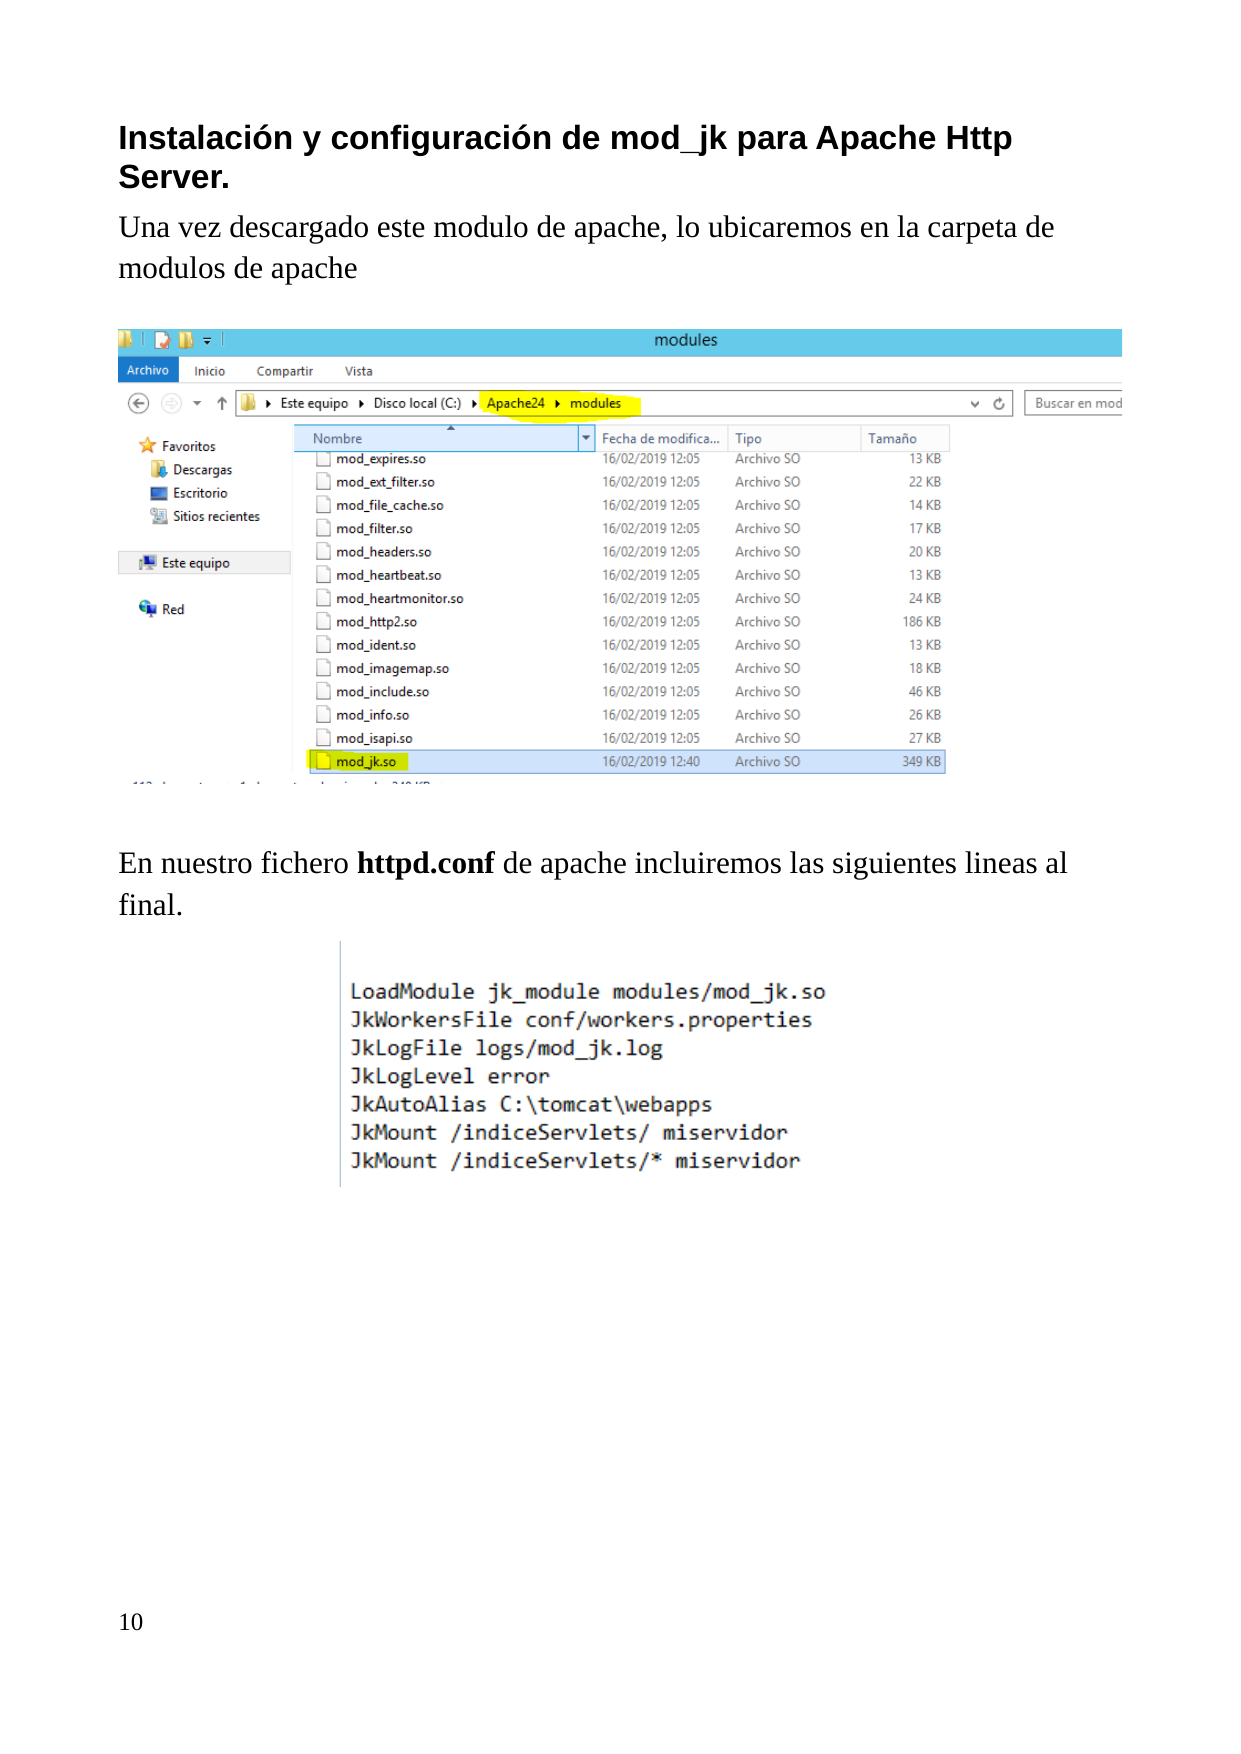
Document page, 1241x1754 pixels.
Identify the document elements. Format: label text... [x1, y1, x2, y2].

picture [118, 329, 1123, 784]
subtitle Instalación y configuración de mod_jk para Apache Http Server. [118, 118, 1122, 195]
text En nuestro fichero httpd.conf de apache incluiremos las siguientes lineas al final. [118, 844, 1122, 922]
picture [339, 941, 901, 1187]
text Una vez descargado este modulo de apache, lo ubicaremos en la carpeta de modulos de apache [118, 208, 1122, 285]
